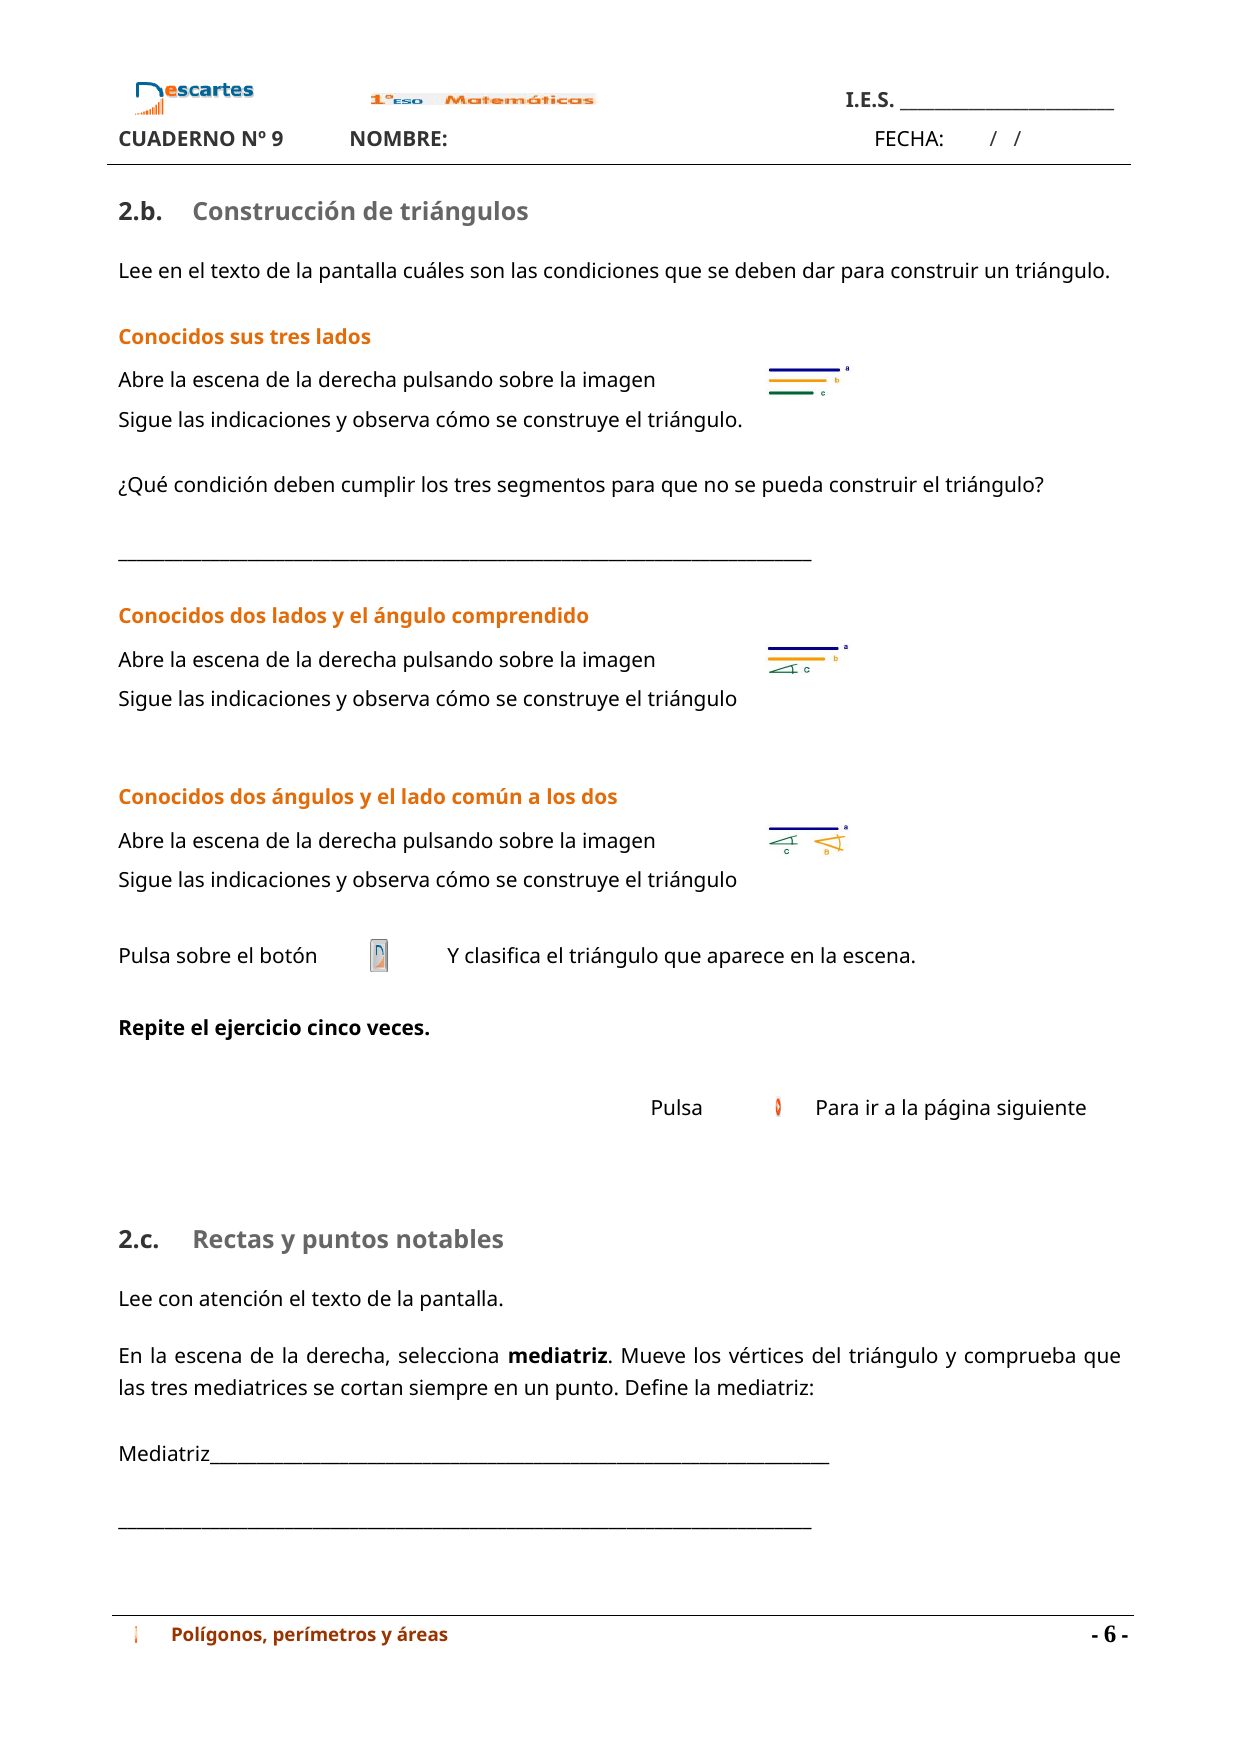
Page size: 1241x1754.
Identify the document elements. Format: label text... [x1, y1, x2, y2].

list Construcción de triángulos [118, 194, 1122, 228]
text Sigue las indicaciones y observa cómo se construye el triángulo. [118, 405, 1122, 434]
table_header [342, 930, 436, 981]
text ___________________________________________________________________________ [118, 536, 1122, 564]
text Conocidos dos ángulos y el lado común a los dos [118, 782, 1122, 811]
text Mediatriz___________________________________________________________________ [118, 1439, 1122, 1467]
picture [775, 1096, 781, 1117]
text Conocidos dos lados y el ángulo comprendido [118, 601, 1122, 629]
table_header [107, 1079, 643, 1135]
text Repite el ejercicio cinco veces. [118, 1013, 1122, 1042]
list Rectas y puntos notables [118, 1222, 1122, 1256]
table_header [887, 634, 1131, 684]
table_header Pulsa sobre el botón [107, 930, 342, 981]
table_header [752, 1079, 808, 1135]
text Sigue las indicaciones y observa cómo se construye el triángulo [118, 865, 1122, 894]
table_header [887, 815, 1131, 865]
text En la escena de la derecha, selecciona mediatriz. Mueve los vértices del triángulo y comprueba que las tres mediatrices se cortan siempre en un punto. Define la mediatriz: [118, 1341, 1122, 1402]
text Lee con atención el texto de la pantalla. [118, 1284, 1122, 1312]
table_header Abre la escena de la derecha pulsando sobre la imagen [107, 634, 737, 684]
table_header [887, 354, 1129, 405]
text Sigue las indicaciones y observa cómo se construye el triángulo [118, 684, 1122, 713]
table_header [737, 634, 887, 684]
table_header Abre la escena de la derecha pulsando sobre la imagen [107, 354, 737, 405]
table_header Abre la escena de la derecha pulsando sobre la imagen [107, 815, 737, 865]
text Conocidos sus tres lados [118, 322, 1122, 350]
table_header Y clasifica el triángulo que aparece en la escena. [436, 930, 1129, 981]
picture [134, 82, 257, 115]
text Lee en el texto de la pantalla cuáles son las condiciones que se deben dar para construir un triángulo. [118, 257, 1122, 285]
table_header Pulsa [643, 1079, 752, 1135]
text ¿Qué condición deben cumplir los tres segmentos para que no se pueda construir el triángulo? [118, 471, 1122, 499]
table_header [737, 815, 887, 865]
picture [134, 1625, 138, 1643]
table_header Para ir a la página siguiente [808, 1079, 1125, 1135]
picture [371, 93, 599, 105]
text ___________________________________________________________________________ [118, 1504, 1122, 1532]
table_header [737, 354, 887, 405]
